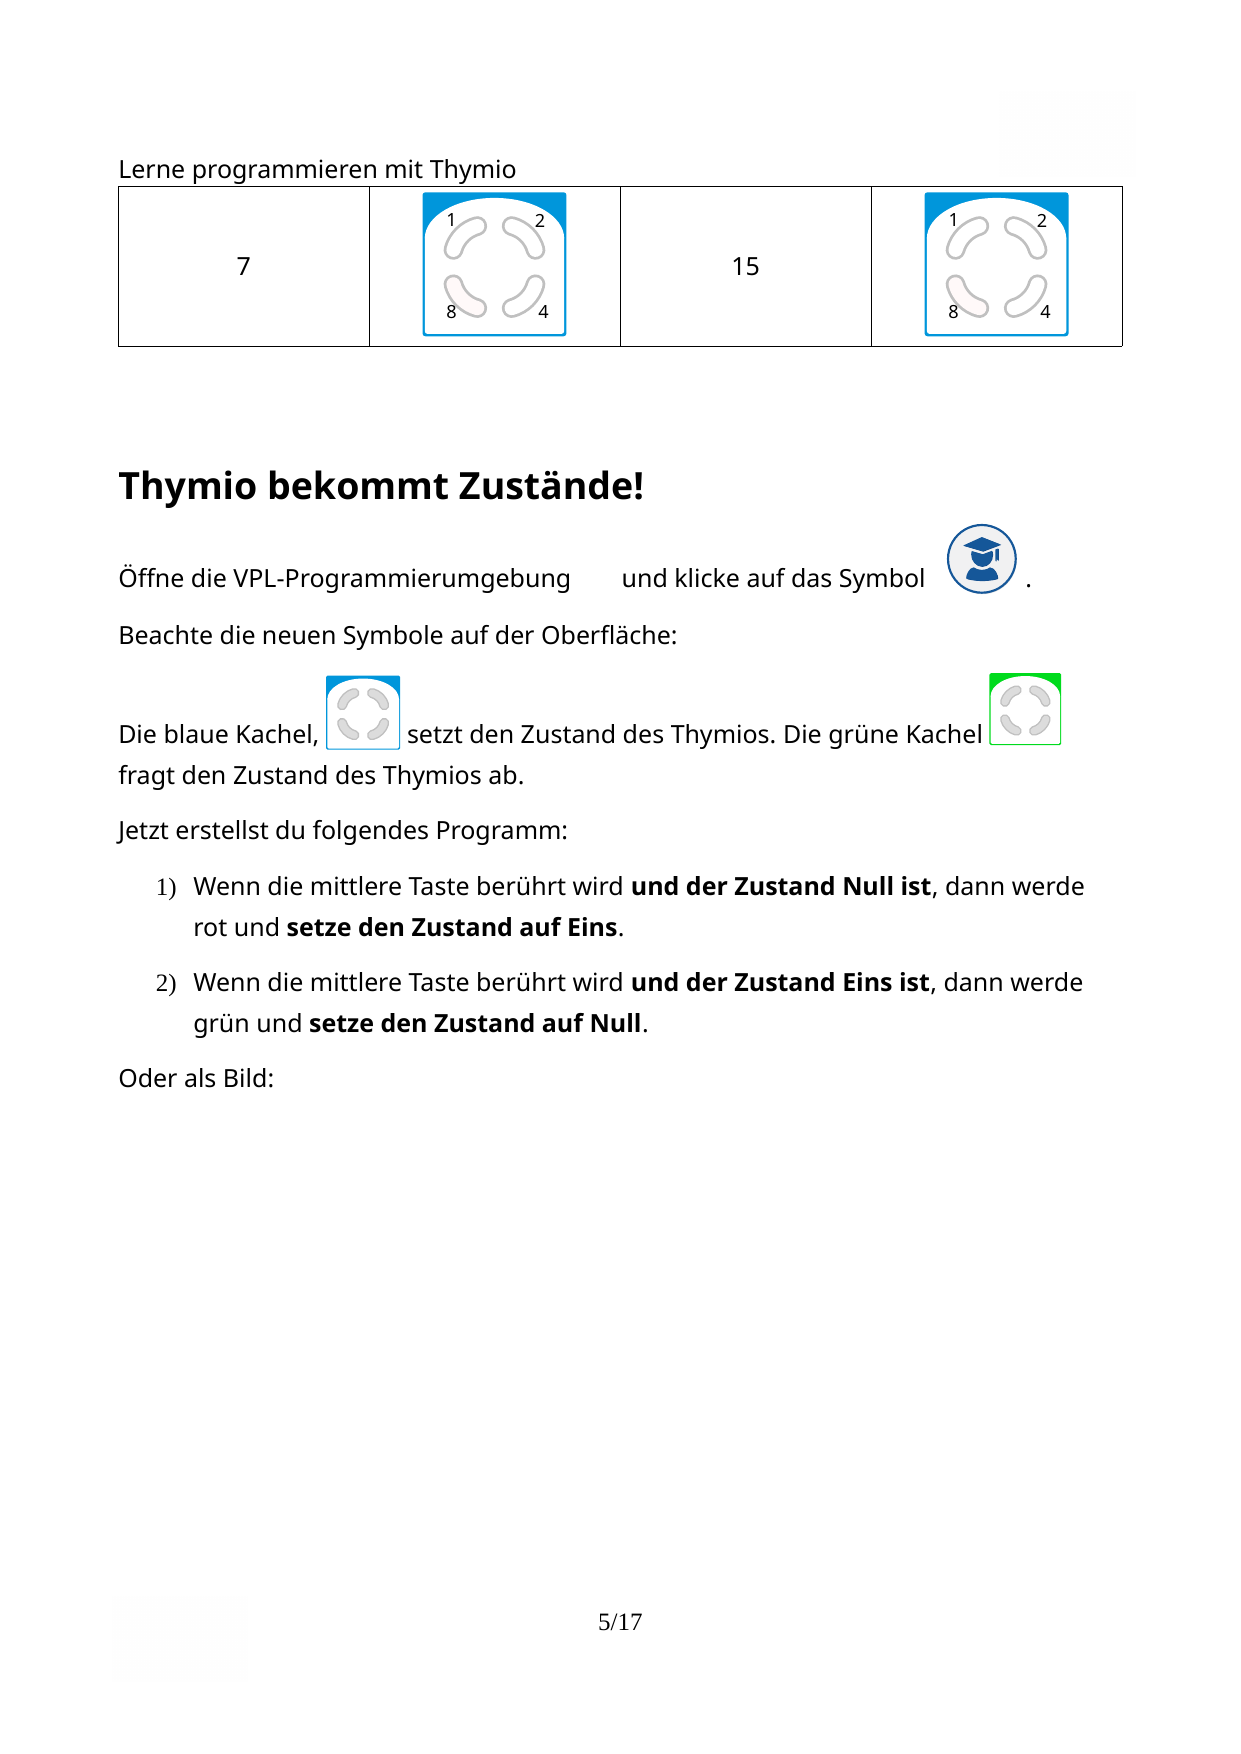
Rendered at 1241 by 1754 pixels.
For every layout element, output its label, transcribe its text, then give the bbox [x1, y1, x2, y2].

text Öffne die VPL-Programmierumgebung und klicke auf das Symbol . [118, 523, 1122, 596]
subtitle Thymio bekommt Zustände! [118, 459, 1122, 510]
text Jetzt erstellst du folgendes Programm: [118, 813, 1122, 847]
list Wenn die mittlere Taste berührt wird und der Zustand Eins ist, dann werde grün und setze den Zustand auf Null. [156, 965, 1122, 1039]
list Wenn die mittlere Taste berührt wird und der Zustand Null ist, dann werde rot und setze den Zustand auf Eins. [156, 868, 1122, 943]
picture [112, 1596, 249, 1682]
table_cell [872, 187, 1122, 346]
text Die blaue Kachel, setzt den Zustand des Thymios. Die grüne Kachel fragt den Zustand des Thymios ab. [118, 673, 1122, 792]
table_cell 15 [621, 187, 871, 346]
text Beachte die neuen Symbole auf der Oberfläche: [118, 618, 1122, 652]
table_cell [370, 187, 620, 346]
table_cell 7 [119, 187, 369, 346]
text Oder als Bild: [118, 1061, 1122, 1095]
picture [999, 91, 1136, 177]
